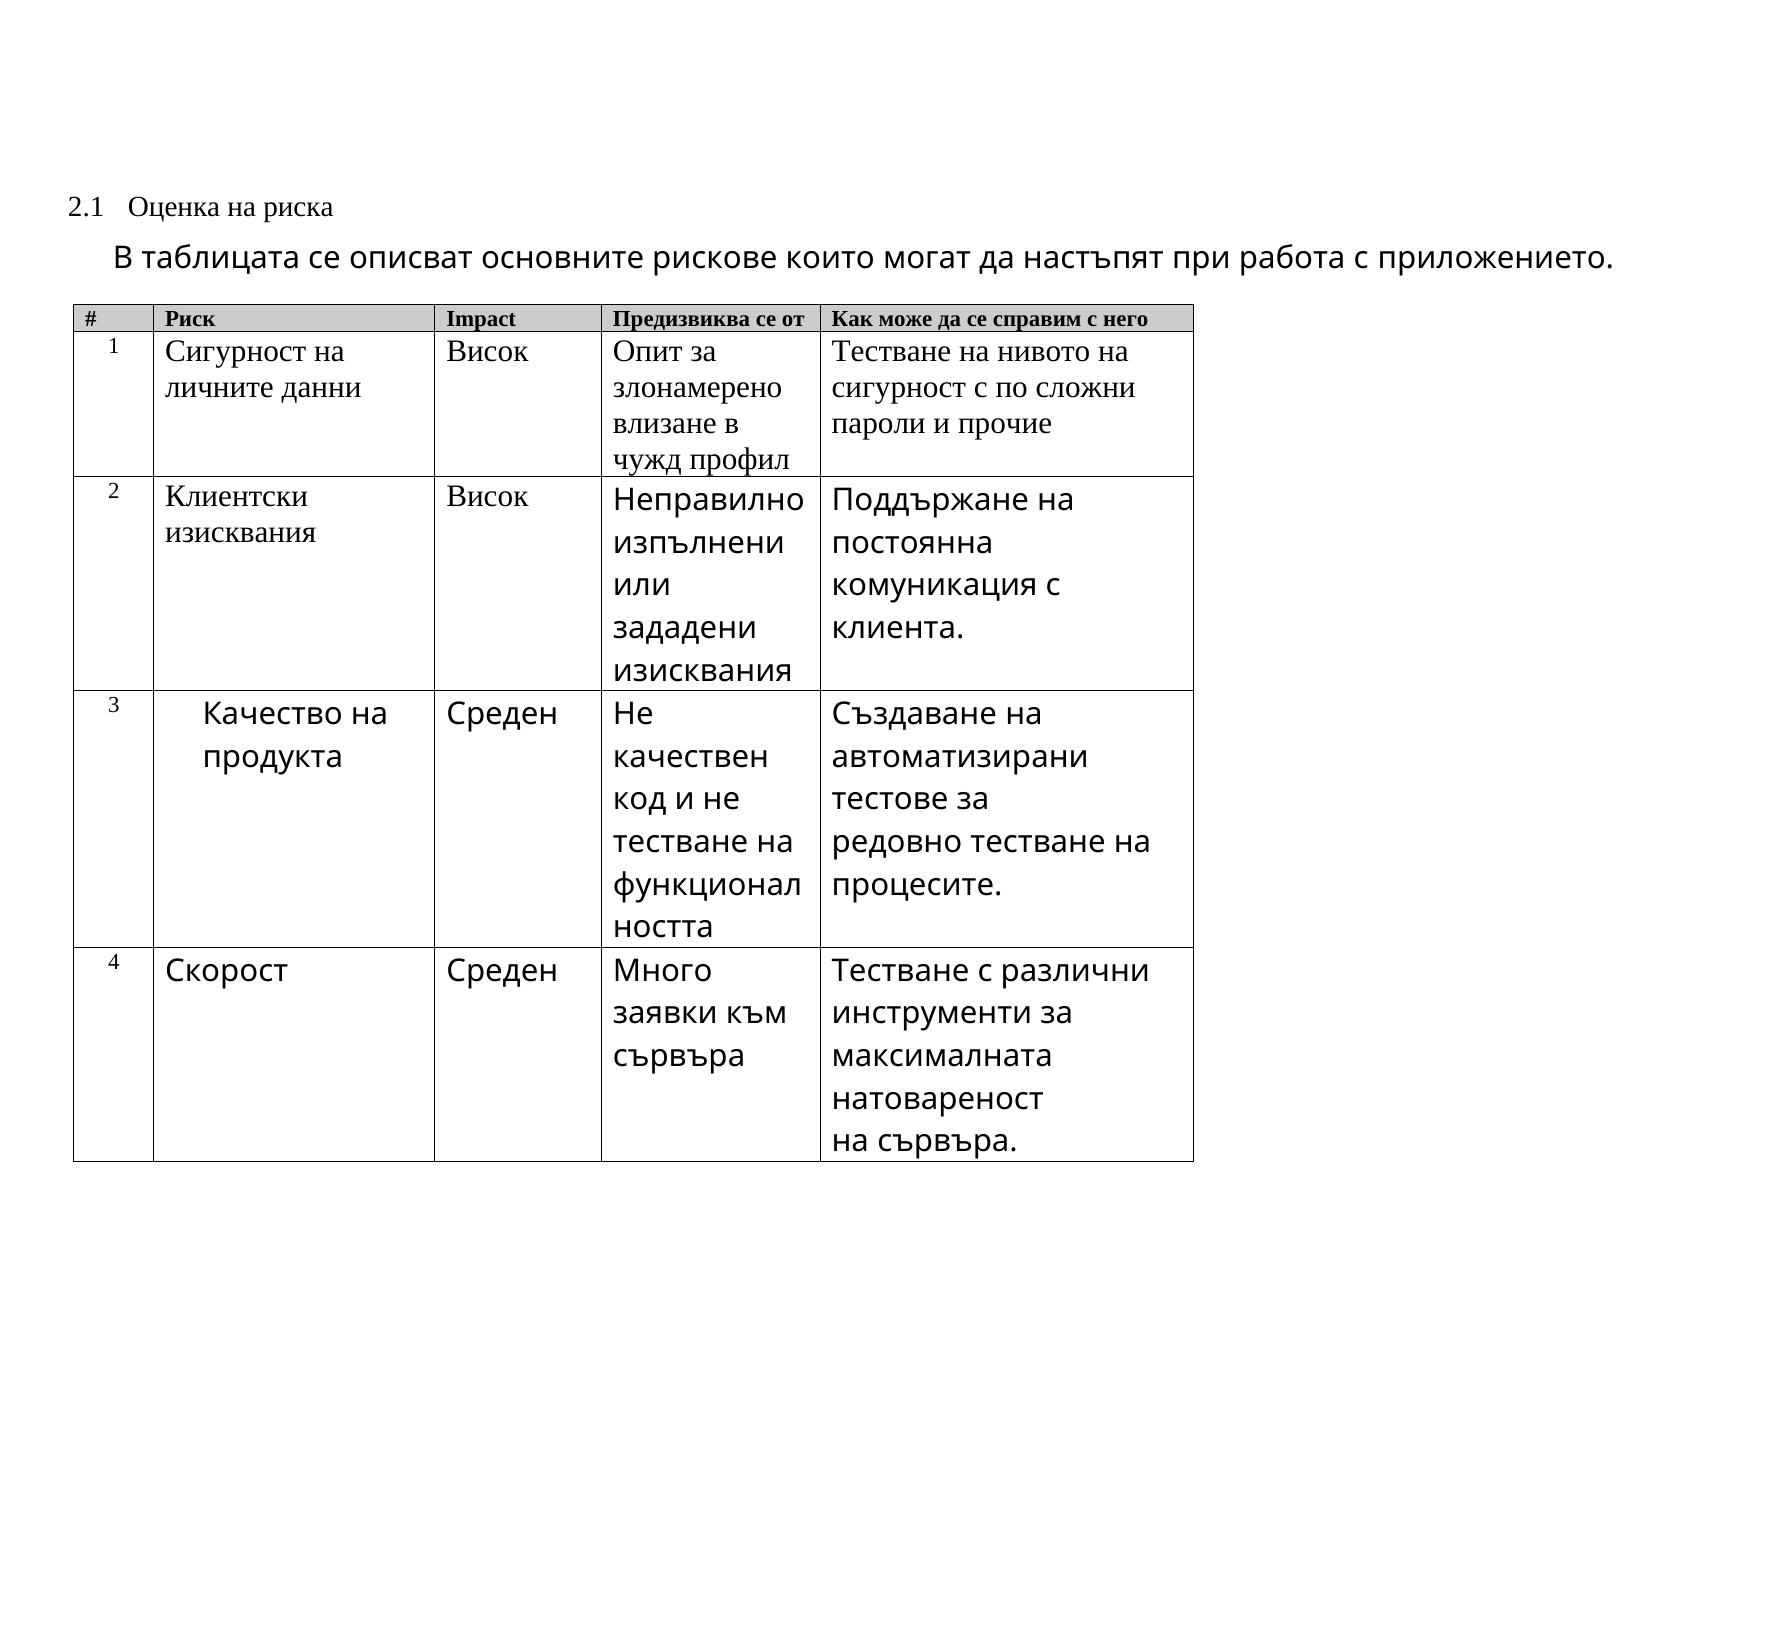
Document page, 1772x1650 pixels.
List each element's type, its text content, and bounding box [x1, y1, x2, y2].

table_header Риск [154, 305, 434, 331]
table_cell Качество на продукта [154, 691, 434, 947]
table_cell Сигурност на личните данни [154, 332, 434, 476]
table_header Impact [435, 305, 601, 331]
table_header Предизвиква се от [602, 305, 820, 331]
table_cell Клиентски изисквания [154, 477, 434, 690]
table_cell Тестване с различни инструменти за максималната натовареност на сървъра. [821, 948, 1193, 1161]
table_header # [74, 305, 153, 331]
table_cell 4 [74, 948, 153, 1161]
table_cell 2 [74, 477, 153, 690]
table_cell Неправилно изпълнени или зададени изисквания [602, 477, 820, 690]
table_cell Среден [435, 948, 601, 1161]
table_cell Много заявки към сървъра [602, 948, 820, 1161]
table_cell Среден [435, 691, 601, 947]
table_cell Поддържане на постоянна комуникация с клиента. [821, 477, 1193, 690]
table_cell Опит за злонамерено влизане в чужд профил [602, 332, 820, 476]
table_cell Не качествен код и не тестване на функционалността [602, 691, 820, 947]
table_header Как може да се справим с него [821, 305, 1193, 331]
table_cell Висок [435, 477, 601, 690]
table_cell 1 [74, 332, 153, 476]
subtitle Оценка на риска [68, 189, 1702, 222]
text В таблицата се описват основните рискове които могат да настъпят при работа с приложението. [113, 235, 1702, 277]
table_cell Скорост [154, 948, 434, 1161]
table_cell 3 [74, 691, 153, 947]
table_cell Висок [435, 332, 601, 476]
table_cell Създаване на автоматизирани тестове за редовно тестване на процесите. [821, 691, 1193, 947]
table_cell Тестване на нивото на сигурност с по сложни пароли и прочие [821, 332, 1193, 476]
